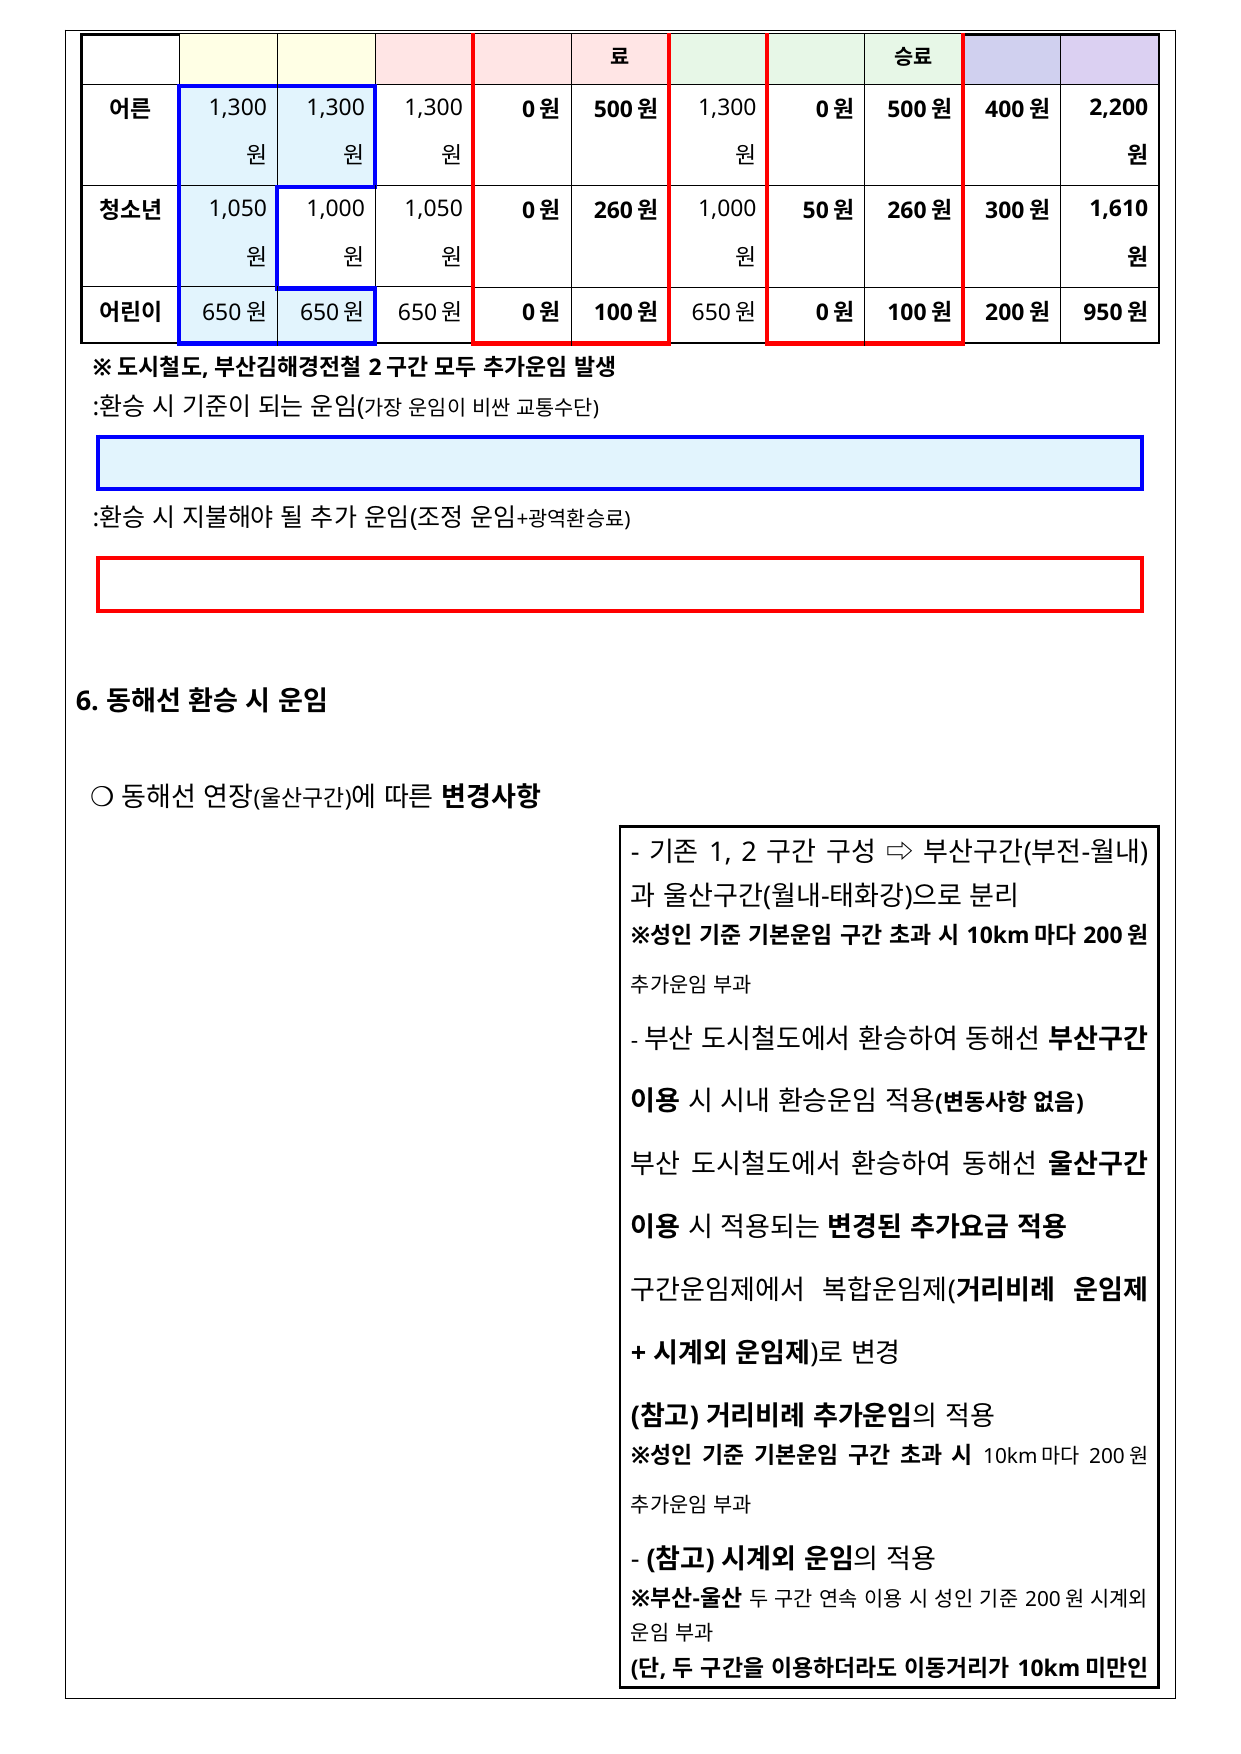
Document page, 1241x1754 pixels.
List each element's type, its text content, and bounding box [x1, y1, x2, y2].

table_cell 1,000원 [671, 186, 765, 286]
table_cell [475, 34, 571, 84]
table_cell 어른 [83, 85, 177, 185]
table_cell 6. 동해선 환승 시 운임 [66, 31, 1175, 1697]
table_cell 50원 [769, 186, 864, 286]
table_cell 0원 [475, 186, 571, 286]
table_cell 400원 [965, 85, 1060, 185]
table_cell 청소년 [83, 186, 177, 286]
table_cell 1,300원 [377, 85, 471, 185]
table_cell 1,050원 [376, 186, 471, 286]
table_cell 650원 [278, 291, 373, 341]
table_cell 0원 [475, 85, 571, 185]
table_cell 승료 [865, 34, 961, 84]
table_cell 200원 [965, 288, 1060, 341]
table_cell [376, 34, 471, 84]
table_cell 어린이 [83, 287, 177, 341]
table_header [100, 439, 1140, 487]
table_cell 0원 [475, 288, 571, 341]
table_cell 1,610원 [1061, 186, 1158, 286]
table_cell 500원 [865, 85, 961, 185]
table_cell 료 [572, 34, 667, 84]
table_header ❍ 동해선 연장(울산구간)에 따른 변경사항 [82, 772, 1159, 824]
table_cell 1,300원 [181, 88, 277, 185]
table_cell 1,300원 [278, 88, 373, 185]
table_header [100, 560, 1140, 608]
table_cell 1,000원 [279, 189, 375, 286]
table_cell [278, 34, 375, 84]
table_cell - 기존 1, 2 구간 구성 ⇨ 부산구간(부전-월내)과 울산구간(월내-태화강)으로 분리 ※성인 기준 기본운임 구간 초과 시 10km마다 200원 추가운임 부과 - 부산 도시철도에서 환승하여 동해선 부산구간 이용 시 시내 환승운임 적용(변동사항 없음) 부산 도시철도에서 환승하여 동해선 울산구간 이용 시 적용되는 변경된 추가요금 적용 구간운임제에서 복합운임제(거리비례 운임제 + 시계외 운임제)로 변경 (참고) 거리비례 추가운임의 적용 ※성인 기준 기본운임 구간 초과 시 10km마다 200원 추가운임 부과 - (참고) 시계외 운임의 적용 ※부산-울산 두 구간 연속 이용 시 성인 기준 200원 시계외 운임 부과 (단, 두 구간을 이용하더라도 이동거리가 10km미만인 [621, 828, 1157, 1686]
table_cell 260원 [572, 186, 667, 286]
table_cell 300원 [965, 186, 1060, 286]
table_cell ※ 도시철도, 부산김해경전철 2구간 모두 추가운임 발생 :환승 시 기준이 되는 운임(가장 운임이 비싼 교통수단) :환승 시 지불해야 될 추가 운임(조정 운임+광역환승료) [82, 344, 1159, 621]
table_cell [769, 34, 864, 84]
table_cell 650원 [181, 287, 277, 341]
table_cell [82, 825, 619, 1686]
table_cell 1,050원 [181, 186, 275, 286]
table_cell [671, 34, 765, 84]
table_cell 650원 [377, 287, 471, 341]
table_cell 0원 [769, 85, 864, 185]
table_cell 0원 [769, 288, 864, 341]
table_cell [1061, 36, 1158, 84]
table_cell [965, 36, 1060, 84]
table_cell 950원 [1061, 288, 1158, 341]
table_cell 500원 [572, 85, 667, 185]
table_cell 650원 [671, 288, 765, 341]
table_cell 260원 [865, 186, 961, 286]
table_cell 1,300원 [671, 85, 765, 185]
table_cell 100원 [865, 288, 961, 341]
table_cell [180, 34, 277, 84]
table_cell 2,200원 [1061, 85, 1158, 185]
table_cell [83, 36, 179, 84]
table_cell 100원 [572, 288, 667, 341]
